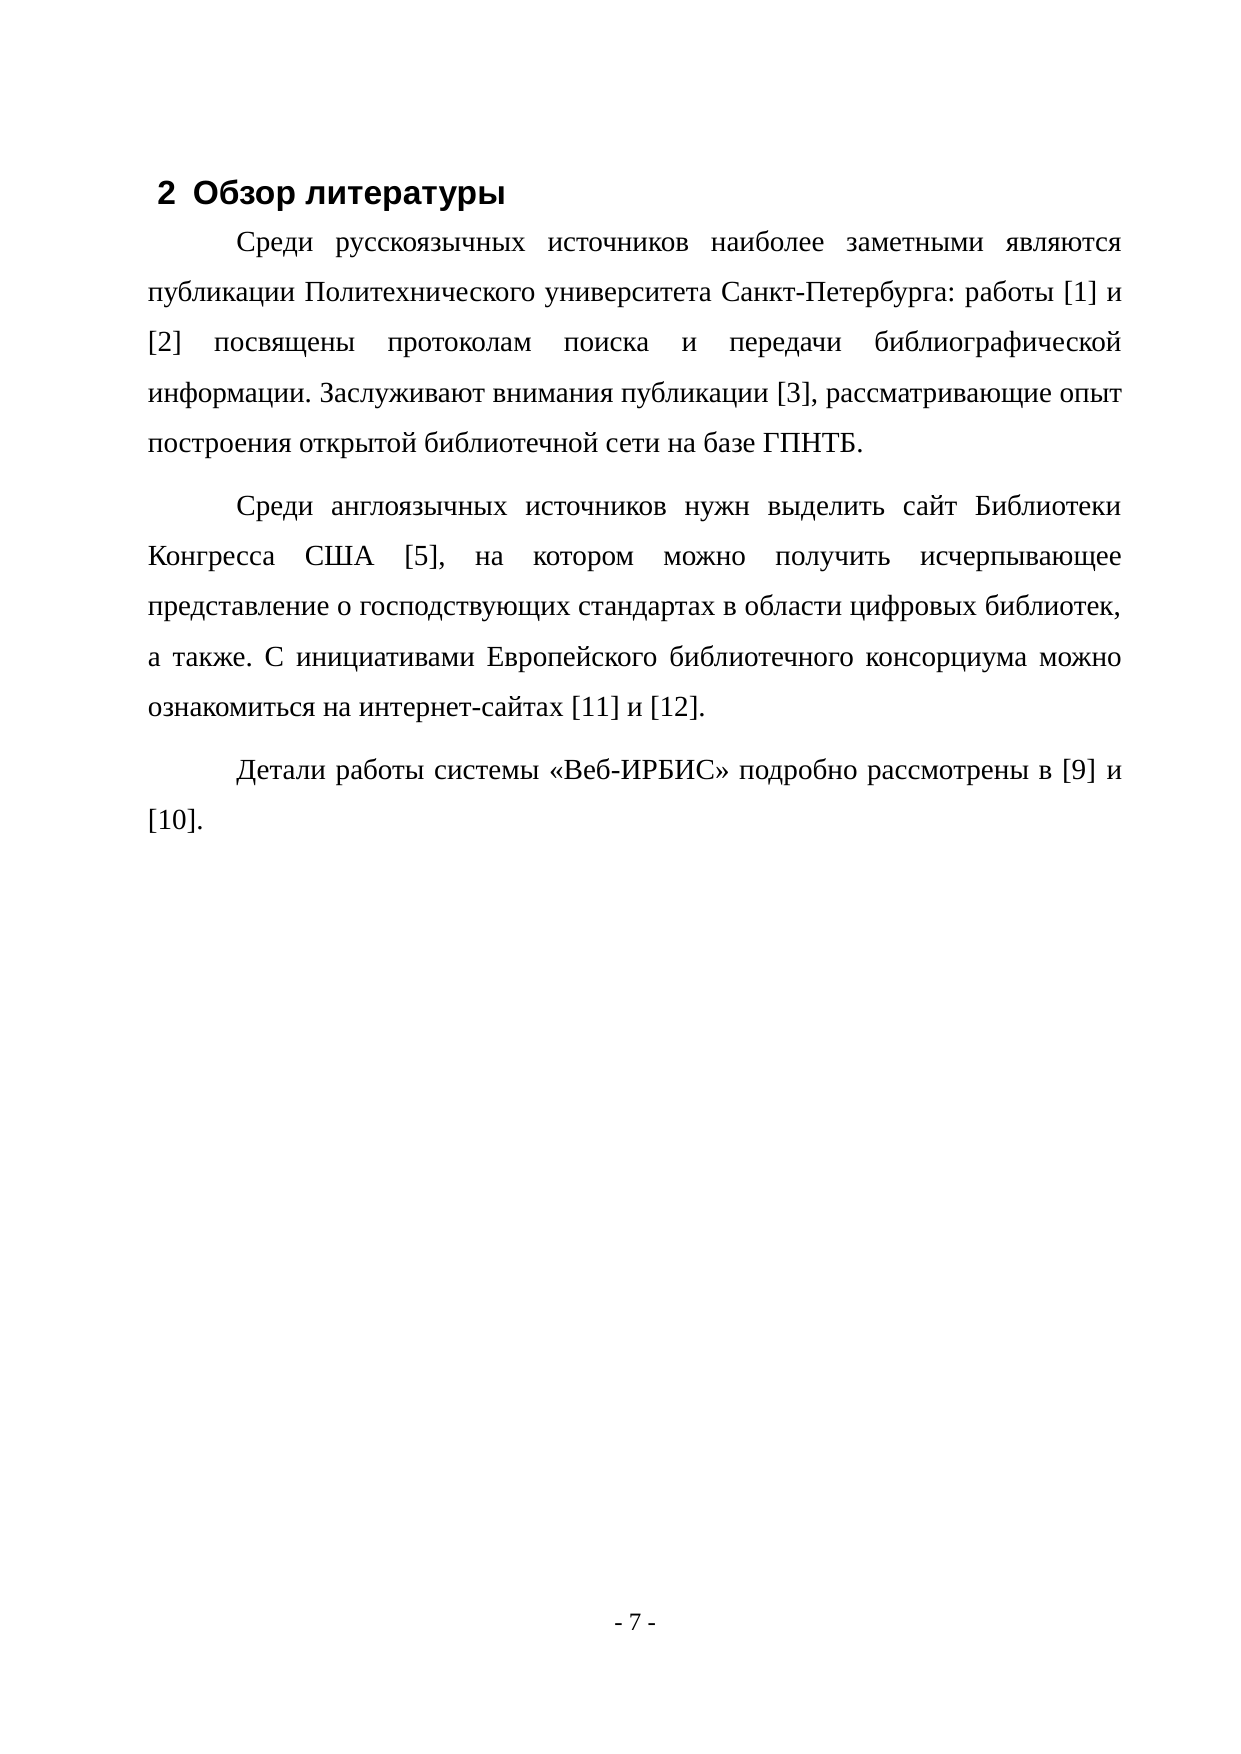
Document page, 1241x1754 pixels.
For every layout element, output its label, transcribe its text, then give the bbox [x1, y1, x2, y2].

text Среди англоязычных источников нужн выделить сайт Библиотеки Конгресса США [5], на котором можно получить исчерпывающее представление о господствующих стандартах в области цифровых библиотек, а также. С инициативами Европейского библиотечного консорциума можно ознакомиться на интернет-сайтах [11] и [12]. [148, 488, 1122, 723]
text Детали работы системы «Веб-ИРБИС» подробно рассмотрены в [9] и [10]. [148, 752, 1122, 836]
subtitle Обзор литературы [148, 173, 1122, 211]
text Среди русскоязычных источников наиболее заметными являются публикации Политехнического университета Санкт-Петербурга: работы [1] и [2] посвящены протоколам поиска и передачи библиографической информации. Заслуживают внимания публикации [3], рассматривающие опыт построения открытой библиотечной сети на базе ГПНТБ. [148, 224, 1122, 458]
